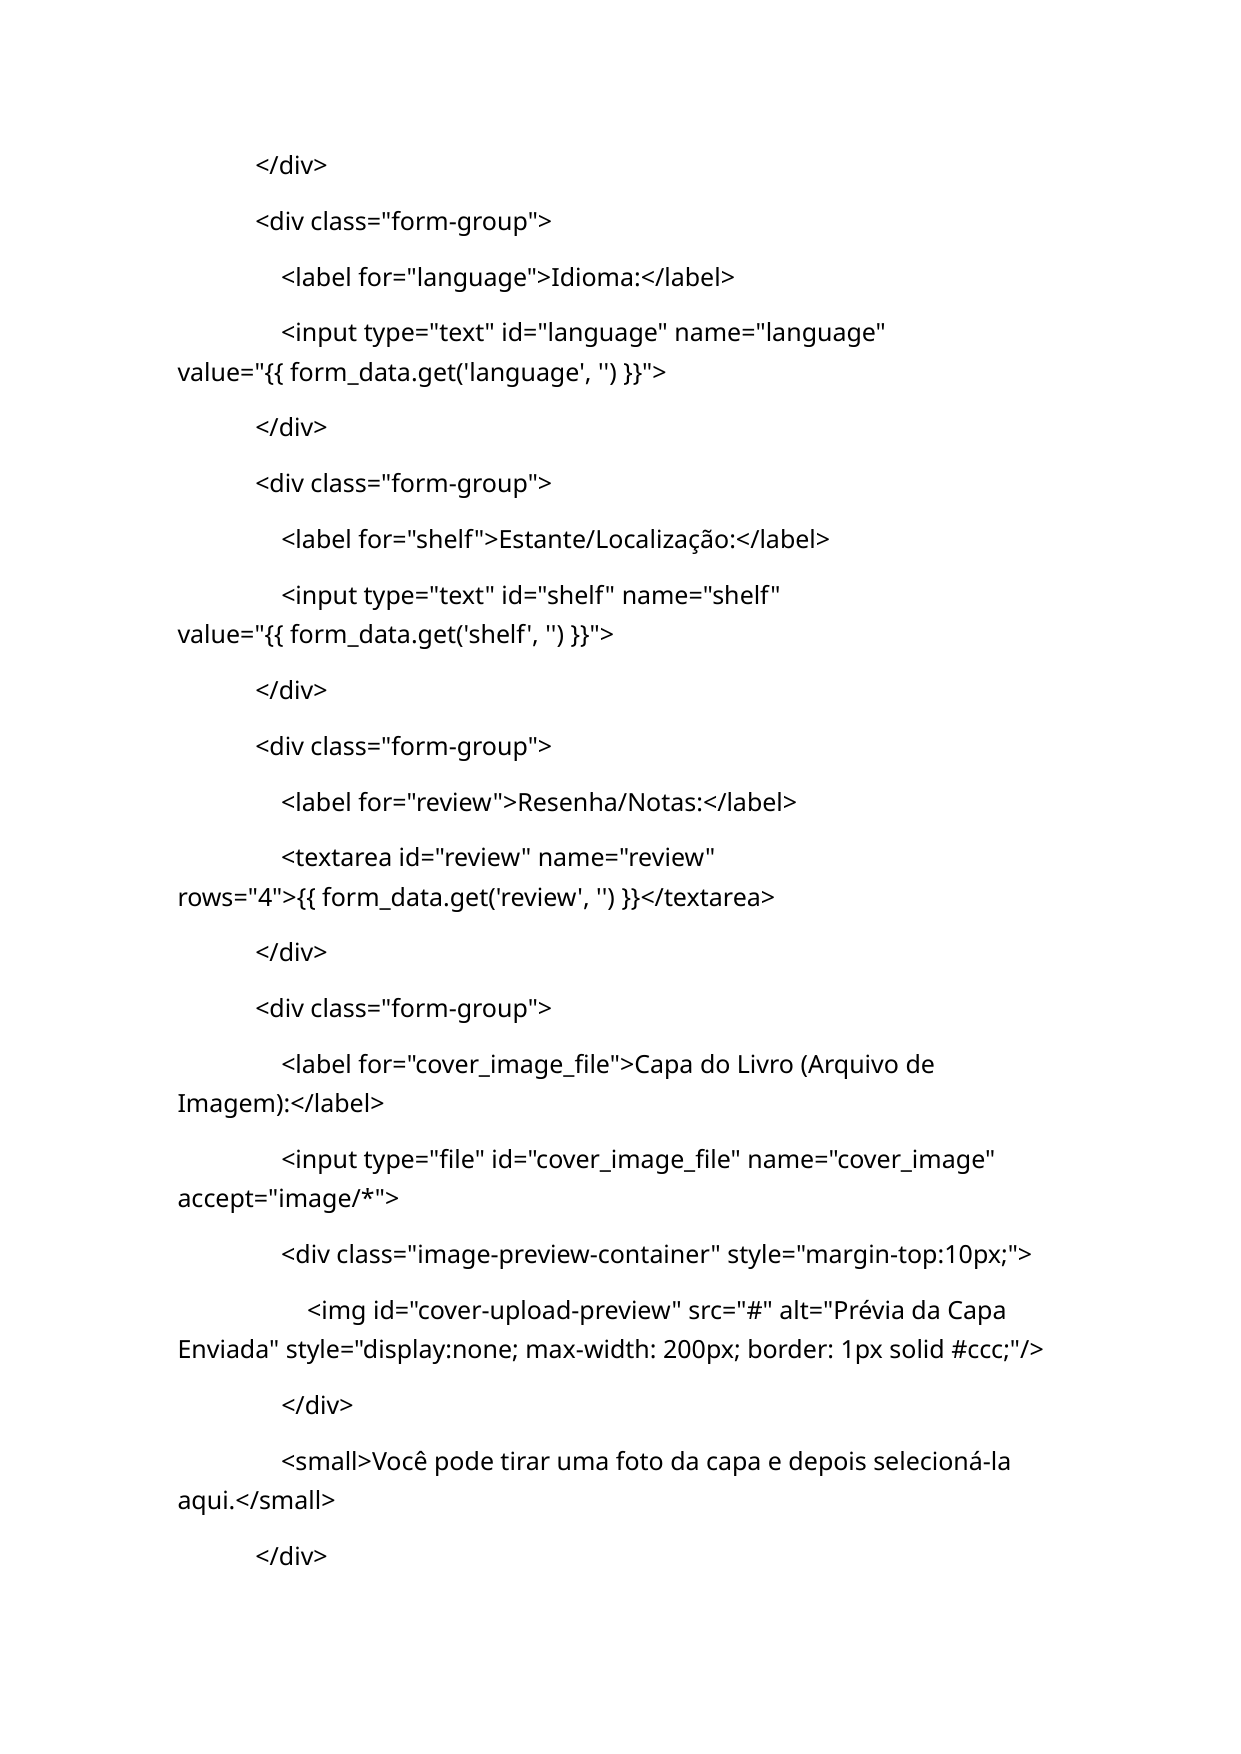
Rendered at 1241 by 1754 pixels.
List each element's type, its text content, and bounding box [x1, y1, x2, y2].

text <input type="file" id="cover_image_file" name="cover_image" accept="image/*"> [177, 1142, 1063, 1215]
text </div> [177, 673, 1063, 707]
text </div> [177, 935, 1063, 969]
text <label for="cover_image_file">Capa do Livro (Arquivo de Imagem):</label> [177, 1047, 1063, 1120]
text <textarea id="review" name="review" rows="4">{{ form_data.get('review', '') }}</textarea> [177, 840, 1063, 913]
text </div> [177, 410, 1063, 444]
text <img id="cover-upload-preview" src="#" alt="Prévia da Capa Enviada" style="display:none; max-width: 200px; border: 1px solid #ccc;"/> [177, 1293, 1063, 1366]
text <div class="form-group"> [177, 991, 1063, 1025]
text <label for="review">Resenha/Notas:</label> [177, 784, 1063, 818]
text <div class="form-group"> [177, 203, 1063, 237]
text <label for="shelf">Estante/Localização:</label> [177, 522, 1063, 556]
text </div> [177, 1538, 1063, 1572]
text </div> [177, 1388, 1063, 1422]
text <div class="image-preview-container" style="margin-top:10px;"> [177, 1237, 1063, 1271]
text <small>Você pode tirar uma foto da capa e depois selecioná-la aqui.</small> [177, 1443, 1063, 1517]
text <label for="language">Idioma:</label> [177, 259, 1063, 293]
text <input type="text" id="shelf" name="shelf" value="{{ form_data.get('shelf', '') }}"> [177, 578, 1063, 651]
text <div class="form-group"> [177, 728, 1063, 762]
text <input type="text" id="language" name="language" value="{{ form_data.get('language', '') }}"> [177, 315, 1063, 388]
text </div> [177, 148, 1063, 182]
text <div class="form-group"> [177, 466, 1063, 500]
